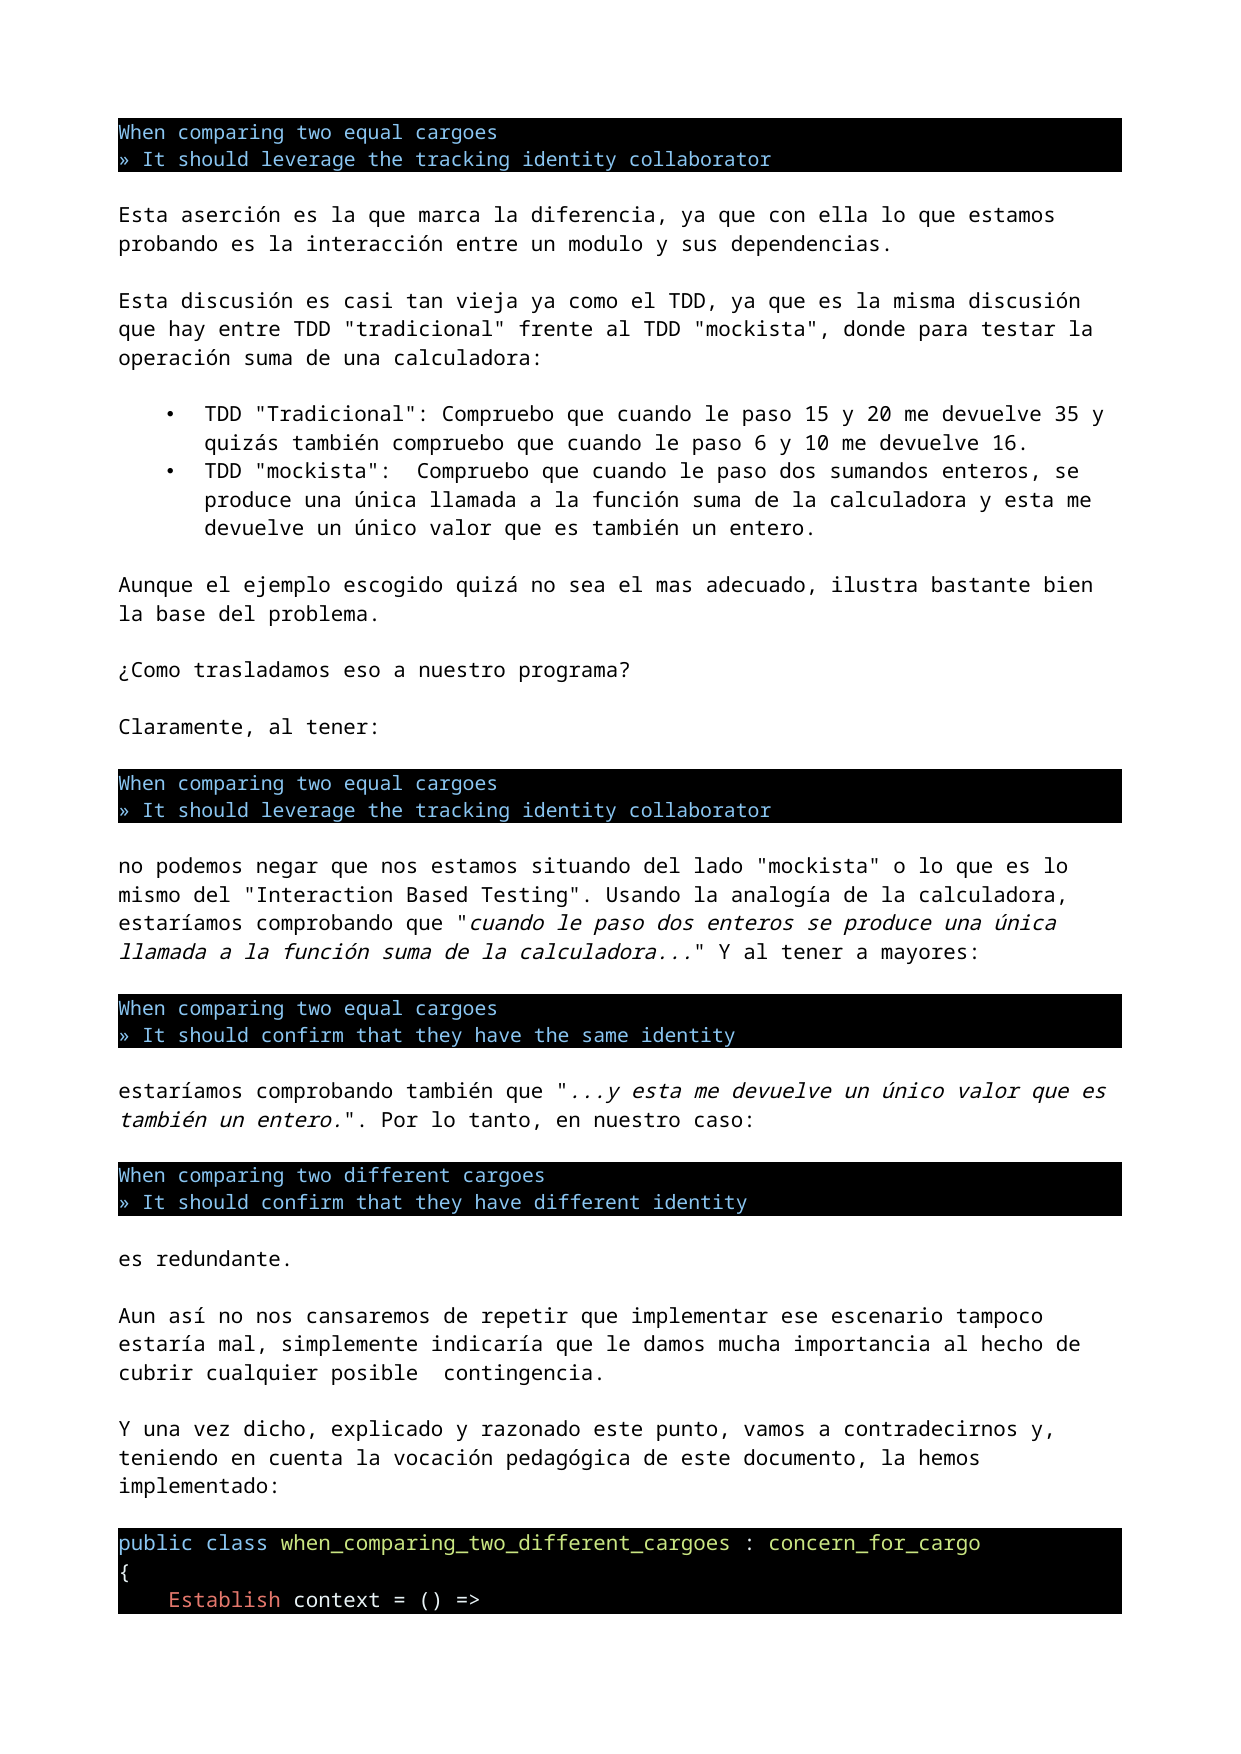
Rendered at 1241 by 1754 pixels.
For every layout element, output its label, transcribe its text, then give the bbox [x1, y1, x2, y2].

text es redundante. [118, 1244, 1122, 1272]
list TDD "mockista": Compruebo que cuando le paso dos sumandos enteros, se produce una única llamada a la función suma de la calculadora y esta me devuelve un único valor que es también un entero. [167, 456, 1122, 542]
text » It should confirm that they have the same identity [118, 1021, 1122, 1048]
text Aunque el ejemplo escogido quizá no sea el mas adecuado, ilustra bastante bien la base del problema. [118, 570, 1122, 627]
text When comparing two different cargoes [118, 1162, 1122, 1188]
text When comparing two equal cargoes [118, 769, 1122, 796]
list TDD "Tradicional": Compruebo que cuando le paso 15 y 20 me devuelve 35 y quizás también compruebo que cuando le paso 6 y 10 me devuelve 16. [167, 399, 1122, 456]
text » It should leverage the tracking identity collaborator [118, 145, 1122, 172]
text Y una vez dicho, explicado y razonado este punto, vamos a contradecirnos y, teniendo en cuenta la vocación pedagógica de este documento, la hemos implementado: [118, 1414, 1122, 1500]
text Esta discusión es casi tan vieja ya como el TDD, ya que es la misma discusión que hay entre TDD "tradicional" frente al TDD "mockista", donde para testar la operación suma de una calculadora: [118, 286, 1122, 371]
text When comparing two equal cargoes [118, 994, 1122, 1021]
text When comparing two equal cargoes [118, 118, 1122, 145]
text Claramente, al tener: [118, 712, 1122, 741]
text public class when_comparing_two_different_cargoes : concern_for_cargo [118, 1528, 1122, 1557]
text estaríamos comprobando también que "...y esta me devuelve un único valor que es también un entero.". Por lo tanto, en nuestro caso: [118, 1076, 1122, 1133]
text Esta aserción es la que marca la diferencia, ya que con ella lo que estamos probando es la interacción entre un modulo y sus dependencias. [118, 201, 1122, 257]
text { [118, 1557, 1122, 1585]
text Establish context = () => [118, 1585, 1122, 1614]
text Aun así no nos cansaremos de repetir que implementar ese escenario tampoco estaría mal, simplemente indicaría que le damos mucha importancia al hecho de cubrir cualquier posible contingencia. [118, 1301, 1122, 1386]
text » It should confirm that they have different identity [118, 1188, 1122, 1216]
text no podemos negar que nos estamos situando del lado "mockista" o lo que es lo mismo del "Interaction Based Testing". Usando la analogía de la calculadora, estaríamos comprobando que "cuando le paso dos enteros se produce una única llamada a la función suma de la calculadora..." Y al tener a mayores: [118, 852, 1122, 965]
text » It should leverage the tracking identity collaborator [118, 796, 1122, 823]
text ¿Como trasladamos eso a nuestro programa? [118, 656, 1122, 684]
